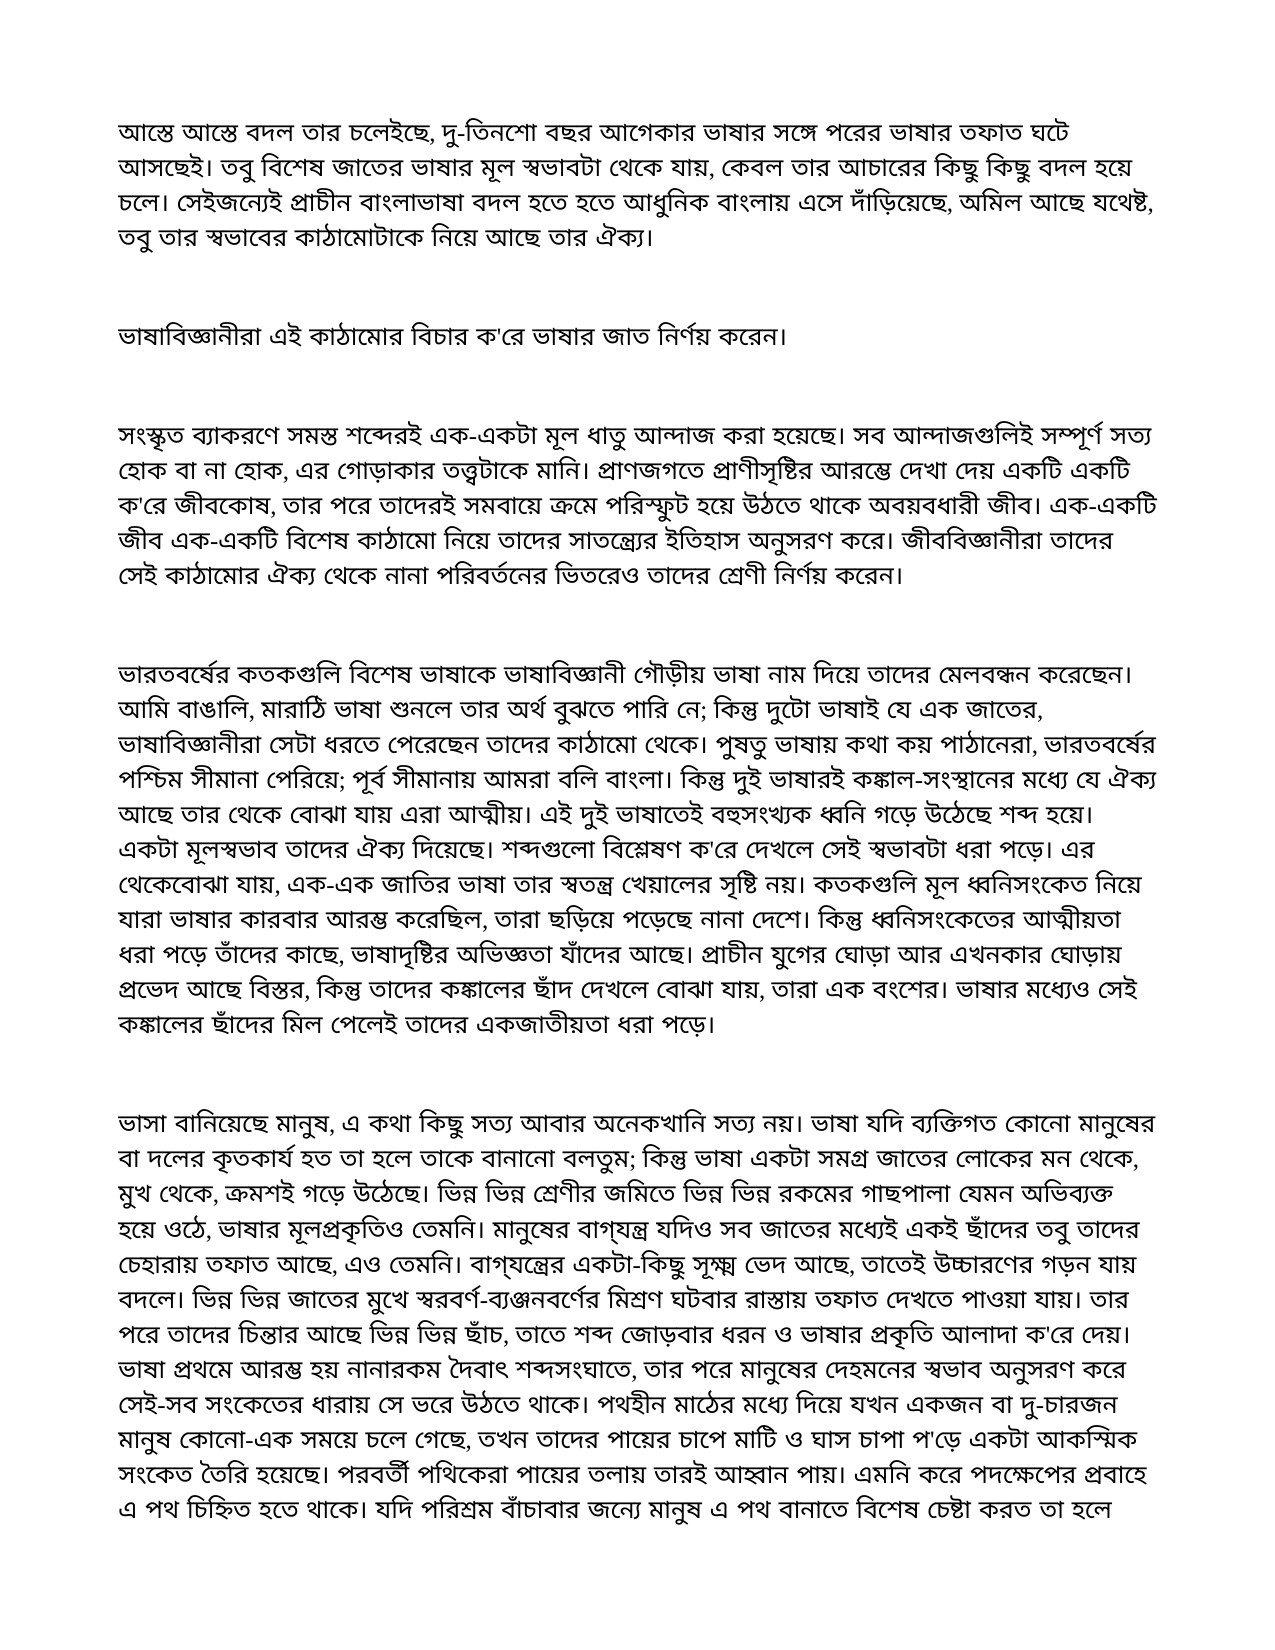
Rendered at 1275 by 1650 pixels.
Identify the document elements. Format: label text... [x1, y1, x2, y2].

text সংস্কৃত ব্যাকরণে সমস্ত শব্দেরই এক-একটা মূল ধাতু আন্দাজ করা হয়েছে। সব আন্দাজগুলিই সম্পূর্ণ সত্য হোক বা না হোক, এর গোড়াকার তত্ত্বটাকে মানি। প্রাণজগতে প্রাণীসৃষ্টির আরম্ভে দেখা দেয় একটি একটি ক'রে জীবকোষ, তার পরে তাদেরই সমবায়ে ক্রমে পরিস্ফুট হয়ে উঠতে থাকে অবয়বধারী জীব। এক-একটি জীব এক-একটি বিশেষ কাঠামো নিয়ে তাদের সাতন্ত্র্যের ইতিহাস অনুসরণ করে। জীববিজ্ঞানীরা তাদের সেই কাঠামোর ঐক্য থেকে নানা পরিবর্তনের ভিতরেও তাদের শ্রেণী নির্ণয় করেন। [118, 421, 1157, 590]
text ভারতবর্ষের কতকগুলি বিশেষ ভাষাকে ভাষাবিজ্ঞানী গৌড়ীয় ভাষা নাম দিয়ে তাদের মেলবন্ধন করেছেন। আমি বাঙালি, মারাঠি ভাষা শুনলে তার অর্থ বুঝতে পারি নে; কিন্তু দুটো ভাষাই যে এক জাতের, ভাষাবিজ্ঞানীরা সেটা ধরতে পেরেছেন তাদের কাঠামো থেকে। পুষতু ভাষায় কথা কয় পাঠানেরা, ভারতবর্ষের পশ্চিম সীমানা পেরিয়ে; পূর্ব সীমানায় আমরা বলি বাংলা। কিন্তু দুই ভাষারই কঙ্কাল-সংস্থানের মধ্যে যে ঐক্য আছে তার থেকে বোঝা যায় এরা আত্মীয়। এই দুই ভাষাতেই বহুসংখ্যক ধ্বনি গড়ে উঠেছে শব্দ হয়ে। একটা মূলস্বভাব তাদের ঐক্য দিয়েছে। শব্দগুলো বিশ্লেষণ ক'রে দেখলে সেই স্বভাবটা ধরা পড়ে। এর থেকেবোঝা যায়, এক-এক জাতির ভাষা তার স্বতন্ত্র খেয়ালের সৃষ্টি নয়। কতকগুলি মূল ধ্বনিসংকেত নিয়ে যারা ভাষার কারবার আরম্ভ করেছিল, তারা ছড়িয়ে পড়েছে নানা দেশে। কিন্তু ধ্বনিসংকেতের আত্মীয়তা ধরা পড়ে তাঁদের কাছে, ভাষাদৃষ্টির অভিজ্ঞতা যাঁদের আছে। প্রাচীন যুগের ঘোড়া আর এখনকার ঘোড়ায় প্রভেদ আছে বিস্তর, কিন্তু তাদের কঙ্কালের ছাঁদ দেখলে বোঝা যায়, তারা এক বংশের। ভাষার মধ্যেও সেই কঙ্কালের ছাঁদের মিল পেলেই তাদের একজাতীয়তা ধরা পড়ে। [118, 660, 1157, 1040]
text ভাষাবিজ্ঞানীরা এই কাঠামোর বিচার ক'রে ভাষার জাত নির্ণয় করেন। [118, 322, 1157, 351]
text ভাসা বানিয়েছে মানুষ, এ কথা কিছু সত্য আবার অনেকখানি সত্য নয়। ভাষা যদি ব্যক্তিগত কোনো মানুষের বা দলের কৃতকার্য হত তা হলে তাকে বানানো বলতুম; কিন্তু ভাষা একটা সমগ্র জাতের লোকের মন থেকে, মুখ থেকে, ক্রমশই গড়ে উঠেছে। ভিন্ন ভিন্ন শ্রেণীর জমিতে ভিন্ন ভিন্ন রকমের গাছপালা যেমন অভিব্যক্ত হয়ে ওঠে, ভাষার মূলপ্রকৃতিও তেমনি। মানুষের বাগ্‌যন্ত্র যদিও সব জাতের মধ্যেই একই ছাঁদের তবু তাদের চেহারায় তফাত আছে, এও তেমনি। বাগ্‌যন্ত্রের একটা-কিছু সূক্ষ্ম ভেদ আছে, তাতেই উচ্চারণের গড়ন যায় বদলে। ভিন্ন ভিন্ন জাতের মুখে স্বরবর্ণ-ব্যঞ্জনবর্ণের মিশ্রণ ঘটবার রাস্তায় তফাত দেখতে পাওয়া যায়। তার পরে তাদের চিন্তার আছে ভিন্ন ভিন্ন ছাঁচ, তাতে শব্দ জোড়বার ধরন ও ভাষার প্রকৃতি আলাদা ক'রে দেয়। ভাষা প্রথমে আরম্ভ হয় নানারকম দৈবাৎ শব্দসংঘাতে, তার পরে মানুষের দেহমনের স্বভাব অনুসরণ করে সেই-সব সংকেতের ধারায় সে ভরে উঠতে থাকে। পথহীন মাঠের মধ্যে দিয়ে যখন একজন বা দু-চারজন মানুষ কোনো-এক সময়ে চলে গেছে, তখন তাদের পায়ের চাপে মাটি ও ঘাস চাপা প'ড়ে একটা আকস্মিক সংকেত তৈরি হয়েছে। পরবর্তী পথিকেরা পায়ের তলায় তারই আহ্বান পায়। এমনি করে পদক্ষেপের প্রবাহে এ পথ চিহ্নিত হতে থাকে। যদি পরিশ্রম বাঁচাবার জন্যে মানুষ এ পথ বানাতে বিশেষ চেষ্টা করত তা হলে [118, 1109, 1157, 1524]
text আস্তে আস্তে বদল তার চলেইছে, দু-তিনশো বছর আগেকার ভাষার সঙ্গে পরের ভাষার তফাত ঘটে আসছেই। তবু বিশেষ জাতের ভাষার মূল স্বভাবটা থেকে যায়, কেবল তার আচারের কিছু কিছু বদল হয়ে চলে। সেইজন্যেই প্রাচীন বাংলাভাষা বদল হতে হতে আধুনিক বাংলায় এসে দাঁড়িয়েছে, অমিল আছে যথেষ্ট, তবু তার স্বভাবের কাঠামোটাকে নিয়ে আছে তার ঐক্য। [118, 118, 1157, 253]
